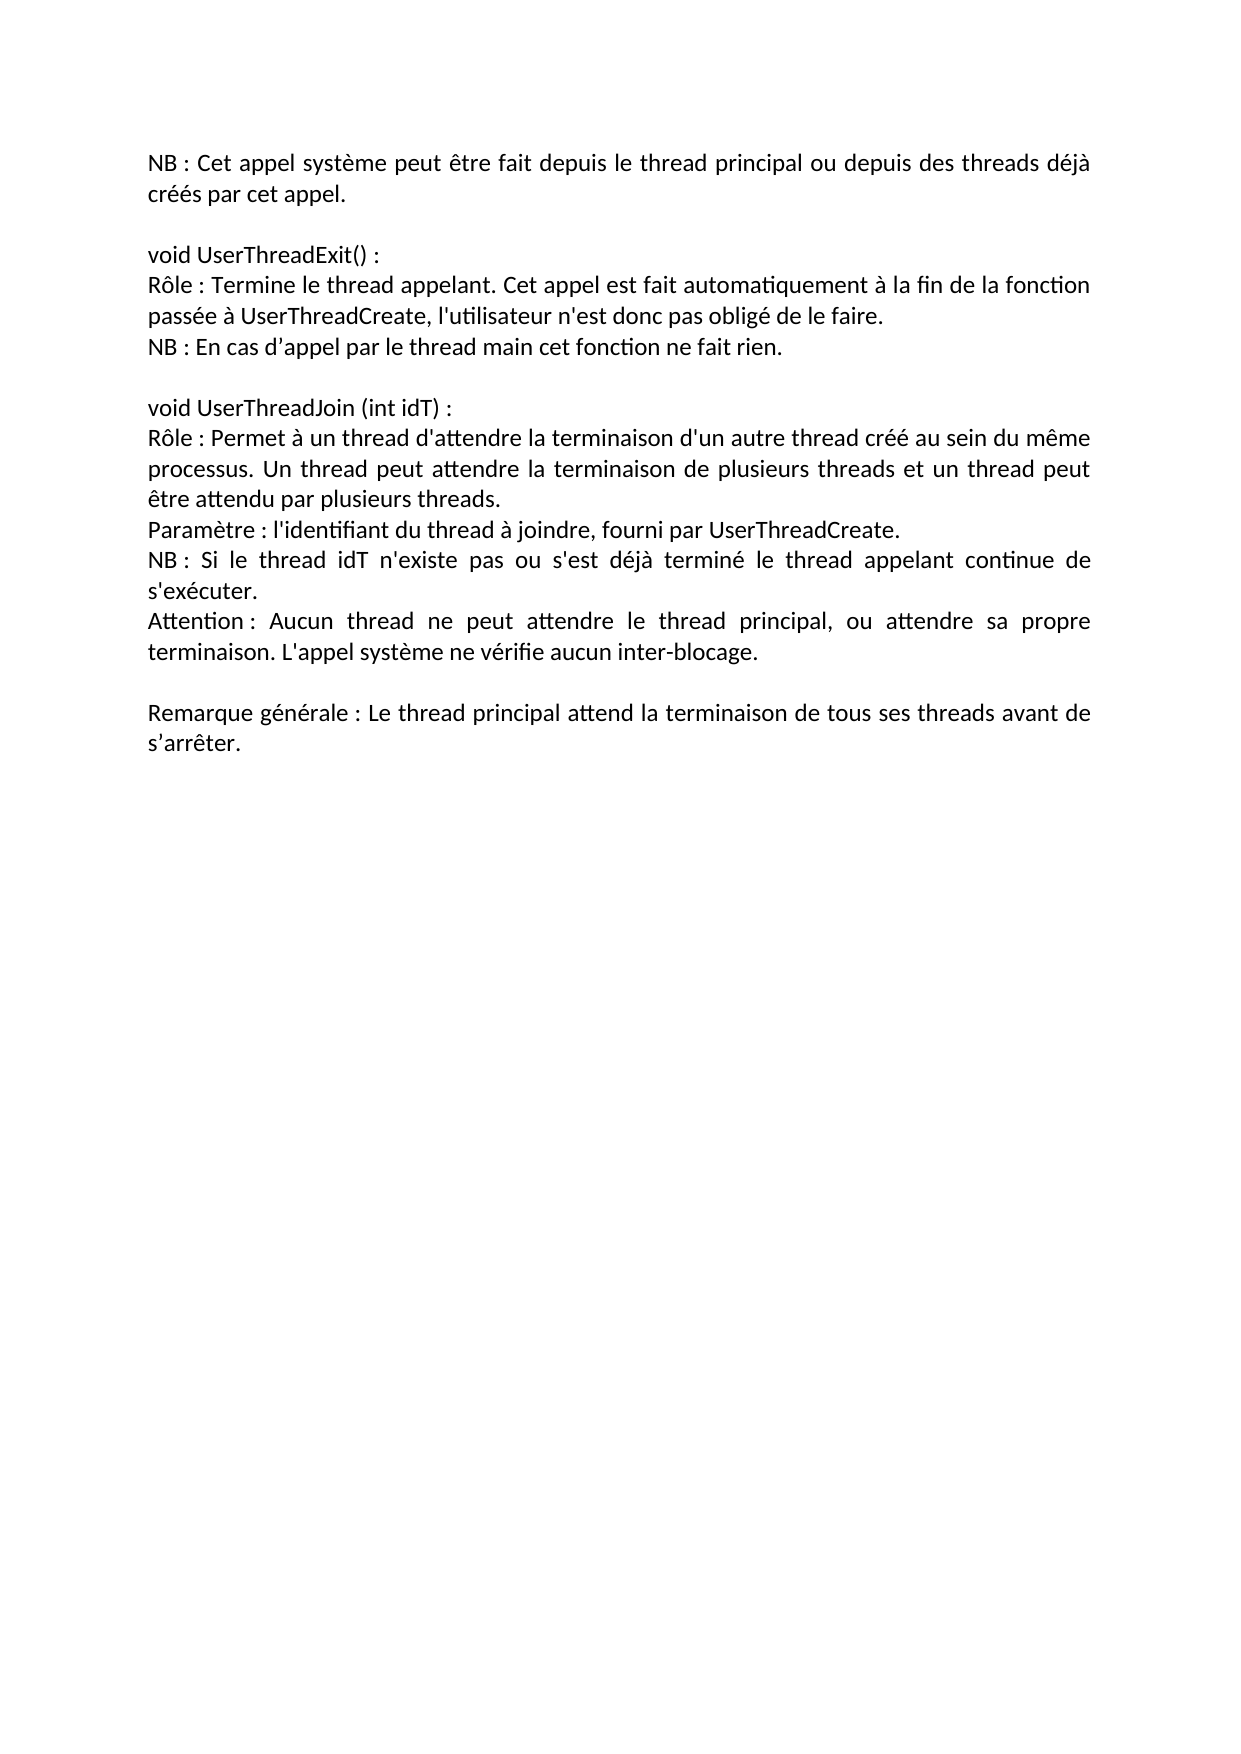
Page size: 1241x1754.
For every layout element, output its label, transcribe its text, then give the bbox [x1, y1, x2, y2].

text void UserThreadJoin (int idT) : [148, 392, 1093, 422]
text Remarque générale : Le thread principal attend la terminaison de tous ses threads avant de s’arrêter. [148, 697, 1093, 758]
text NB : Cet appel système peut être fait depuis le thread principal ou depuis des threads déjà créés par cet appel. [148, 148, 1093, 209]
text void UserThreadExit() : [148, 239, 1093, 270]
text Rôle : Permet à un thread d'attendre la terminaison d'un autre thread créé au sein du même processus. Un thread peut attendre la terminaison de plusieurs threads et un thread peut être attendu par plusieurs threads. [148, 422, 1093, 514]
text NB : Si le thread idT n'existe pas ou s'est déjà terminé le thread appelant continue de s'exécuter. [148, 544, 1093, 605]
text Rôle : Termine le thread appelant. Cet appel est fait automatiquement à la fin de la fonction passée à UserThreadCreate, l'utilisateur n'est donc pas obligé de le faire. [148, 270, 1093, 331]
text NB : En cas d’appel par le thread main cet fonction ne fait rien. [148, 331, 1093, 361]
text Attention : Aucun thread ne peut attendre le thread principal, ou attendre sa propre terminaison. L'appel système ne vérifie aucun inter-blocage. [148, 605, 1093, 666]
text Paramètre : l'identifiant du thread à joindre, fourni par UserThreadCreate. [148, 514, 1093, 544]
